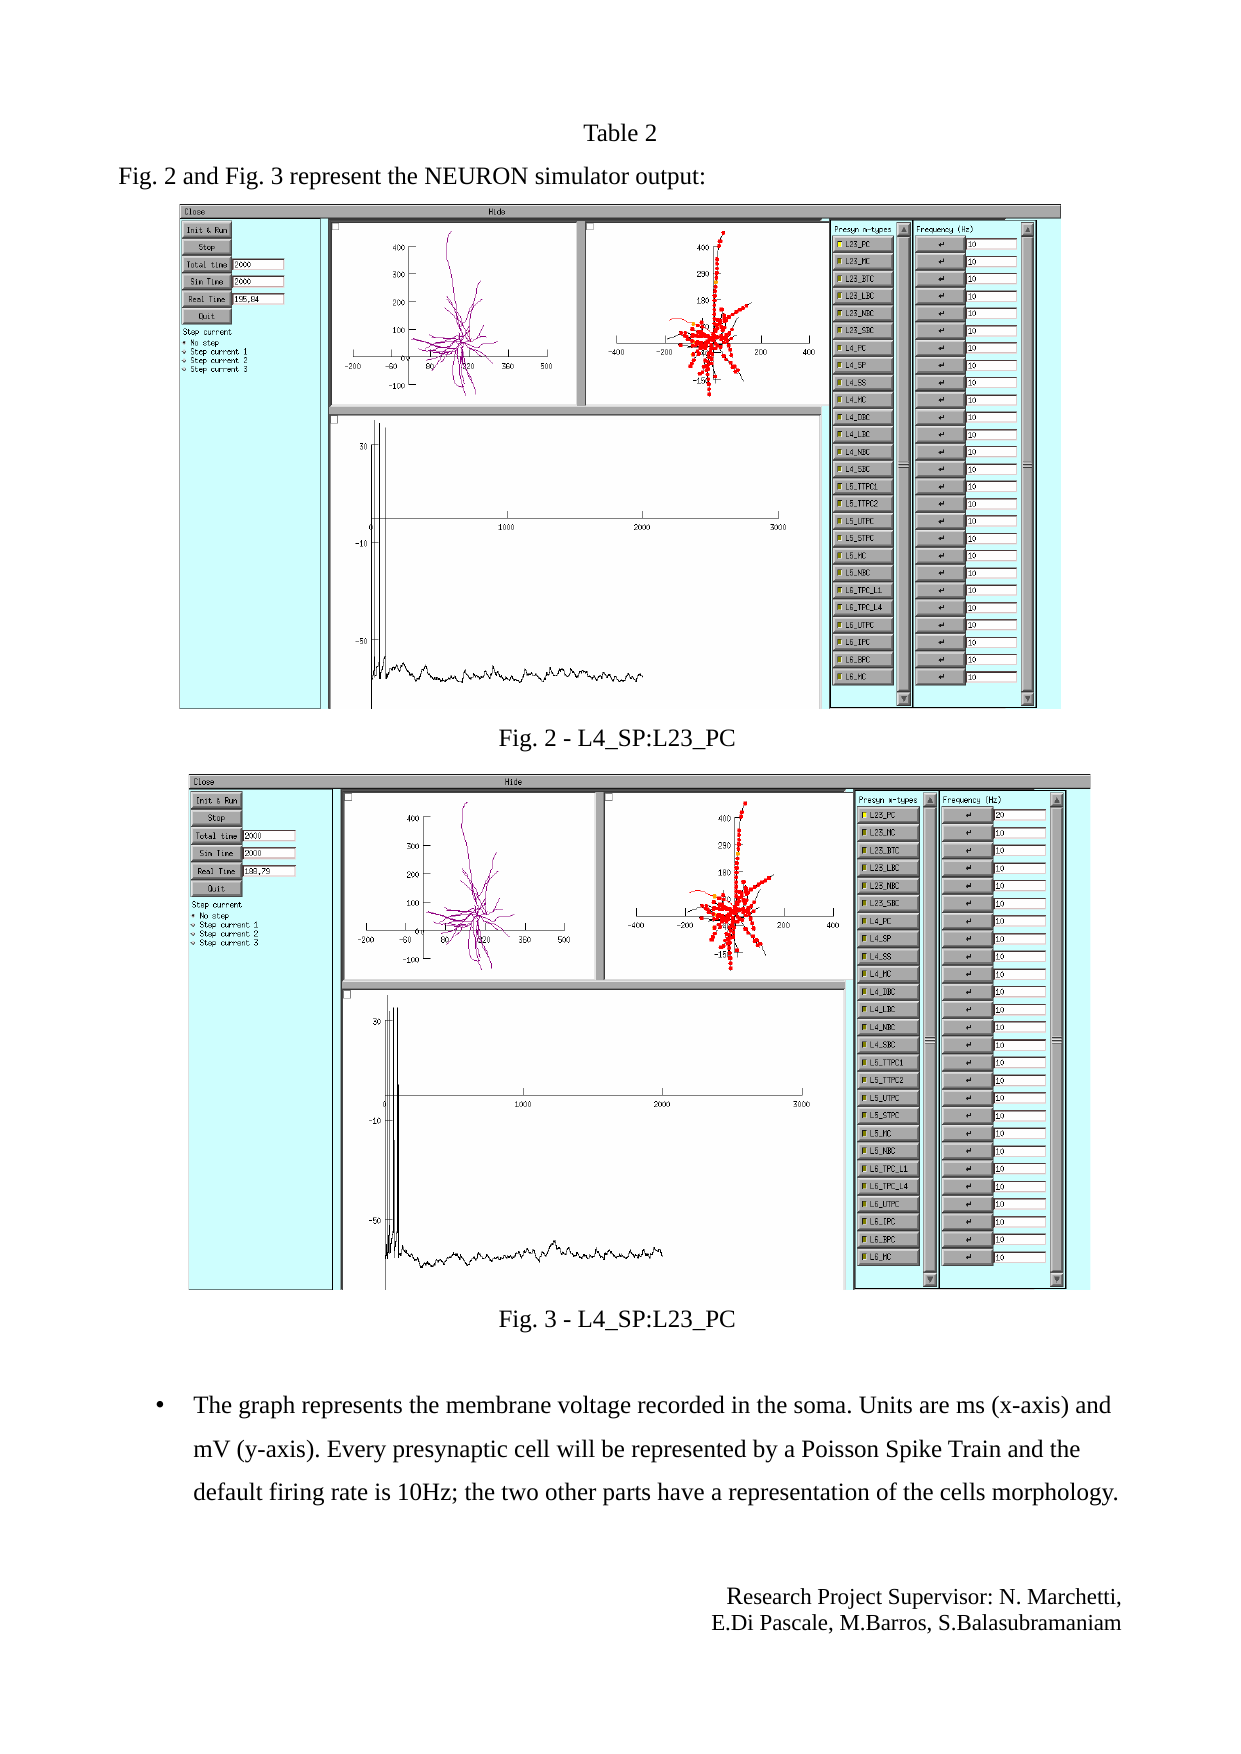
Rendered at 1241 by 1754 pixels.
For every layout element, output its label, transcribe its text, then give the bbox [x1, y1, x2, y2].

text Table 2 [118, 118, 1122, 147]
text Fig. 2 and Fig. 3 represent the NEURON simulator output: [118, 161, 1122, 190]
text Fig. 2 - L4_SP:L23_PC [118, 204, 1122, 751]
picture [188, 774, 1091, 1290]
text Fig. 3 - L4_SP:L23_PC [118, 766, 1122, 1333]
picture [179, 204, 1061, 709]
list The graph represents the membrane voltage recorded in the soma. Units are ms (x-axis) and mV (y-axis). Every presynaptic cell will be represented by a Poisson Spike Train and the default firing rate is 10Hz; the two other parts have a representation of the cells morphology. [156, 1391, 1122, 1506]
